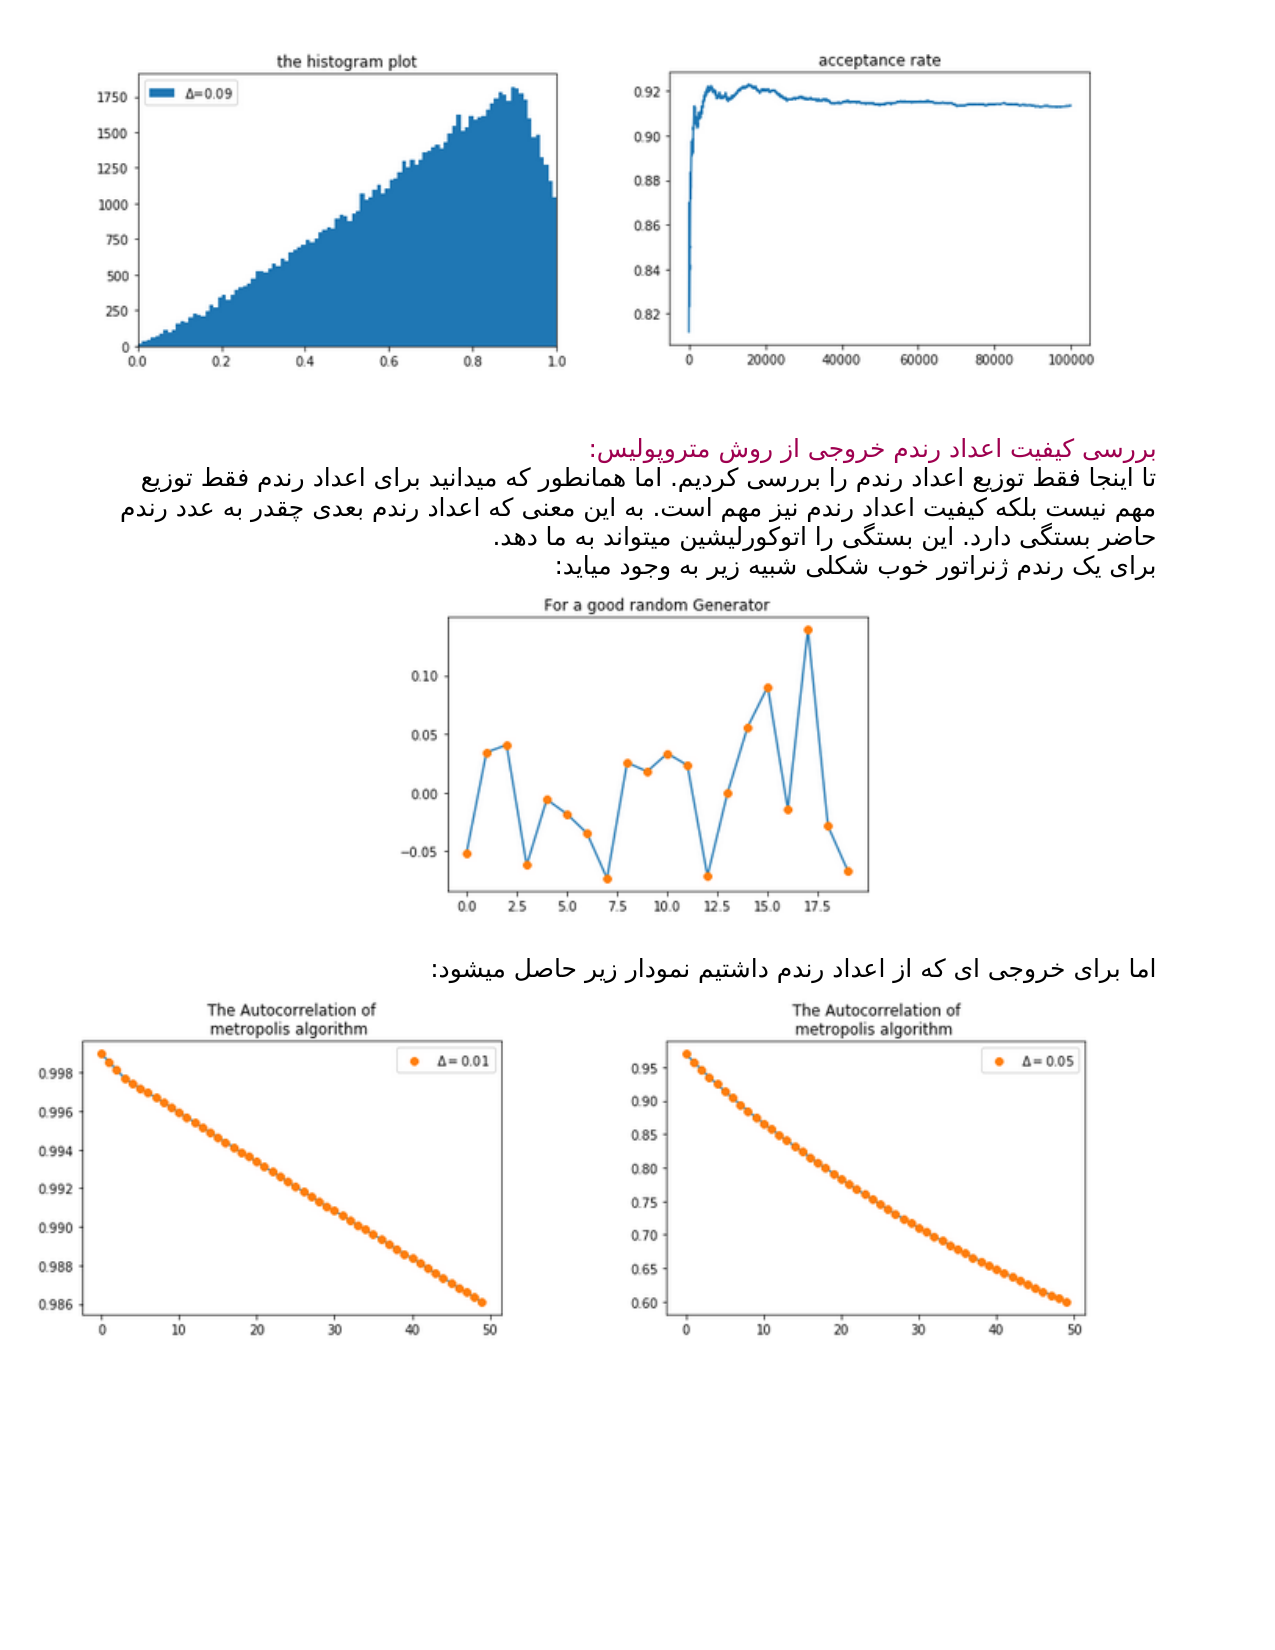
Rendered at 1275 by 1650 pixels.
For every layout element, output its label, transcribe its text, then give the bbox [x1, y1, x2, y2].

picture [618, 54, 1113, 381]
text اما برای خروجی ای که از اعداد رندم داشتیم نمودار زیر حاصل میشود: [118, 954, 1157, 983]
picture [82, 43, 590, 389]
picture [609, 987, 1119, 1351]
picture [21, 994, 539, 1348]
text تا اینجا فقط توزیع اعداد رندم را بررسی کردیم. اما همانطور که میدانید برای اعداد رندم فقط توزیع مهم نیست بلکه کیفیت اعداد رندم نیز مهم است. به این معنی که اعداد رندم بعدی چقدر به عدد رندم حاضر بستگی دارد. این بستگی را اتوکورلیشین میتواند به ما دهد. [118, 463, 1157, 551]
picture [390, 580, 885, 934]
text برای یک رندم ژنراتور خوب شکلی شبیه زیر به وجود میاید: [118, 551, 1157, 580]
text بررسی کیفیت اعداد رندم خروجی از روش متروپولیس: [118, 434, 1157, 463]
